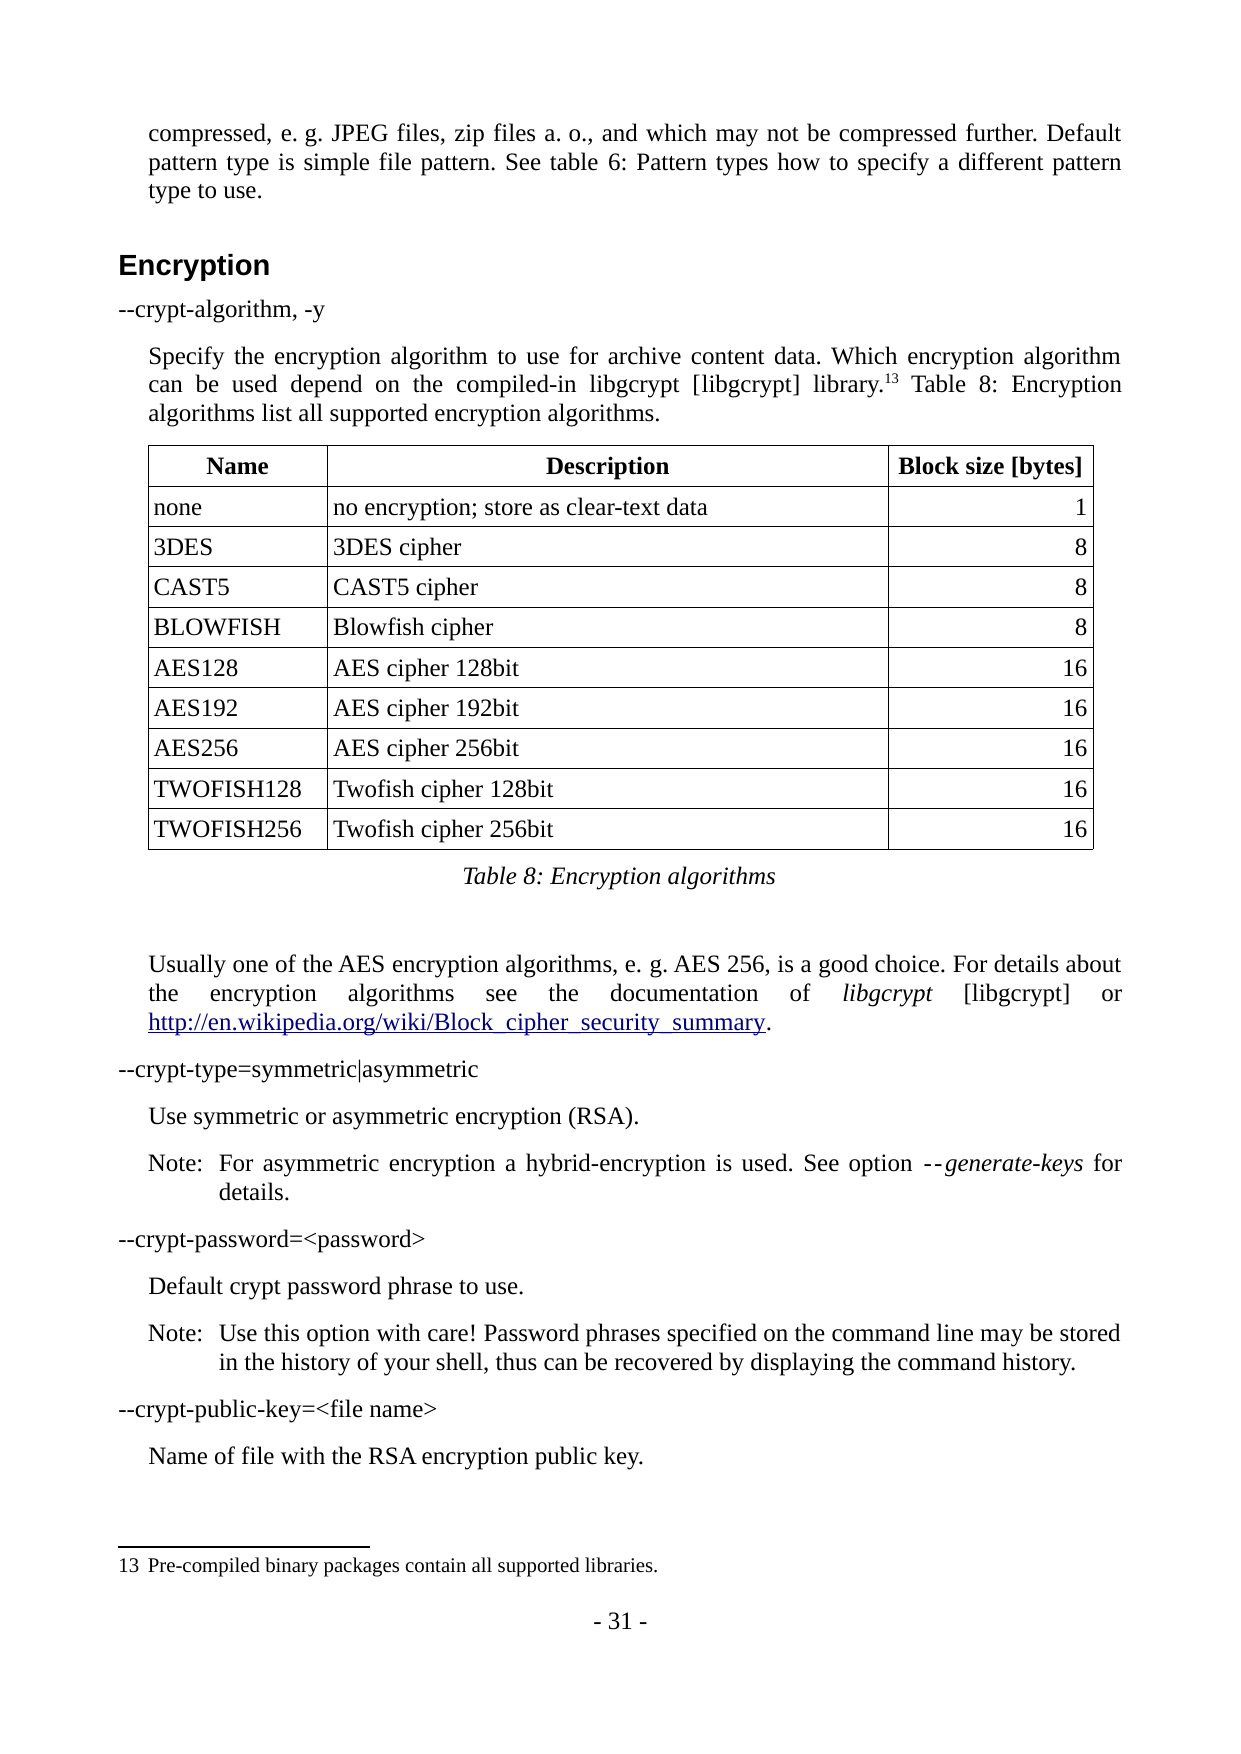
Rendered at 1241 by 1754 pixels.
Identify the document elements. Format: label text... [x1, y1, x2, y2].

table_cell 3DES [149, 527, 327, 566]
table_cell 8 [889, 527, 1093, 566]
text Default crypt password phrase to use. [148, 1271, 1122, 1300]
text Use symmetric or asymmetric encryption (RSA). [148, 1101, 1122, 1130]
table_cell 16 [889, 729, 1093, 768]
text Usually one of the AES encryption algorithms, e. g. AES 256, is a good choice. For details about the encryption algorithms see the documentation of libgcrypt [libgcrypt] or http://en.wikipedia.org/wiki/Block_cipher_security_summary. [148, 949, 1122, 1036]
table_cell 16 [889, 769, 1093, 808]
table_cell BLOWFISH [149, 608, 327, 647]
table_header Block size [bytes] [889, 446, 1093, 486]
title --crypt-type=symmetric|asymmetric [118, 1054, 1122, 1083]
text Note: For asymmetric encryption a hybrid-encryption is used. See option ‑‑generate-keys for details. [148, 1148, 1122, 1206]
subtitle Encryption [118, 248, 1122, 281]
table_cell Blowfish cipher [328, 608, 888, 647]
table_cell 1 [889, 487, 1093, 526]
table_cell AES256 [149, 729, 327, 768]
table_cell 16 [889, 648, 1093, 687]
table_cell 16 [889, 688, 1093, 728]
table_cell no encryption; store as clear-text data [328, 487, 888, 526]
text Pre-compiled binary packages contain all supported libraries. [118, 1553, 1122, 1577]
title --crypt-algorithm, -y [118, 294, 1122, 322]
table_cell AES cipher 256bit [328, 729, 888, 768]
table_cell AES128 [149, 648, 327, 687]
title --crypt-public-key=<file name> [118, 1394, 1122, 1423]
text Table 8: Encryption algorithms [118, 861, 1122, 890]
title --crypt-password=<password> [118, 1224, 1122, 1253]
text Name of file with the RSA encryption public key. [148, 1441, 1122, 1470]
text compressed, e. g. JPEG files, zip files a. o., and which may not be compressed further. Default pattern type is simple file pattern. See table 6: Pattern types how to specify a different pattern type to use. [148, 118, 1122, 204]
table_cell AES cipher 192bit [328, 688, 888, 728]
table_cell TWOFISH128 [149, 769, 327, 808]
table_cell none [149, 487, 327, 526]
table_cell 16 [889, 809, 1093, 848]
table_cell Twofish cipher 256bit [328, 809, 888, 848]
table_cell CAST5 cipher [328, 567, 888, 607]
table_header Description [328, 446, 888, 486]
table_cell CAST5 [149, 567, 327, 607]
text Specify the encryption algorithm to use for archive content data. Which encryption algorithm can be used depend on the compiled-in libgcrypt [libgcrypt] library. Table 8: Encryption algorithms list all supported encryption algorithms. [148, 341, 1122, 427]
table_cell AES cipher 128bit [328, 648, 888, 687]
table_cell 8 [889, 608, 1093, 647]
table_cell 3DES cipher [328, 527, 888, 566]
table_cell AES192 [149, 688, 327, 728]
table_cell Twofish cipher 128bit [328, 769, 888, 808]
table_cell 8 [889, 567, 1093, 607]
text Note: Use this option with care! Password phrases specified on the command line may be stored in the history of your shell, thus can be recovered by displaying the command history. [148, 1318, 1122, 1376]
table_cell TWOFISH256 [149, 809, 327, 848]
table_header Name [149, 446, 327, 486]
